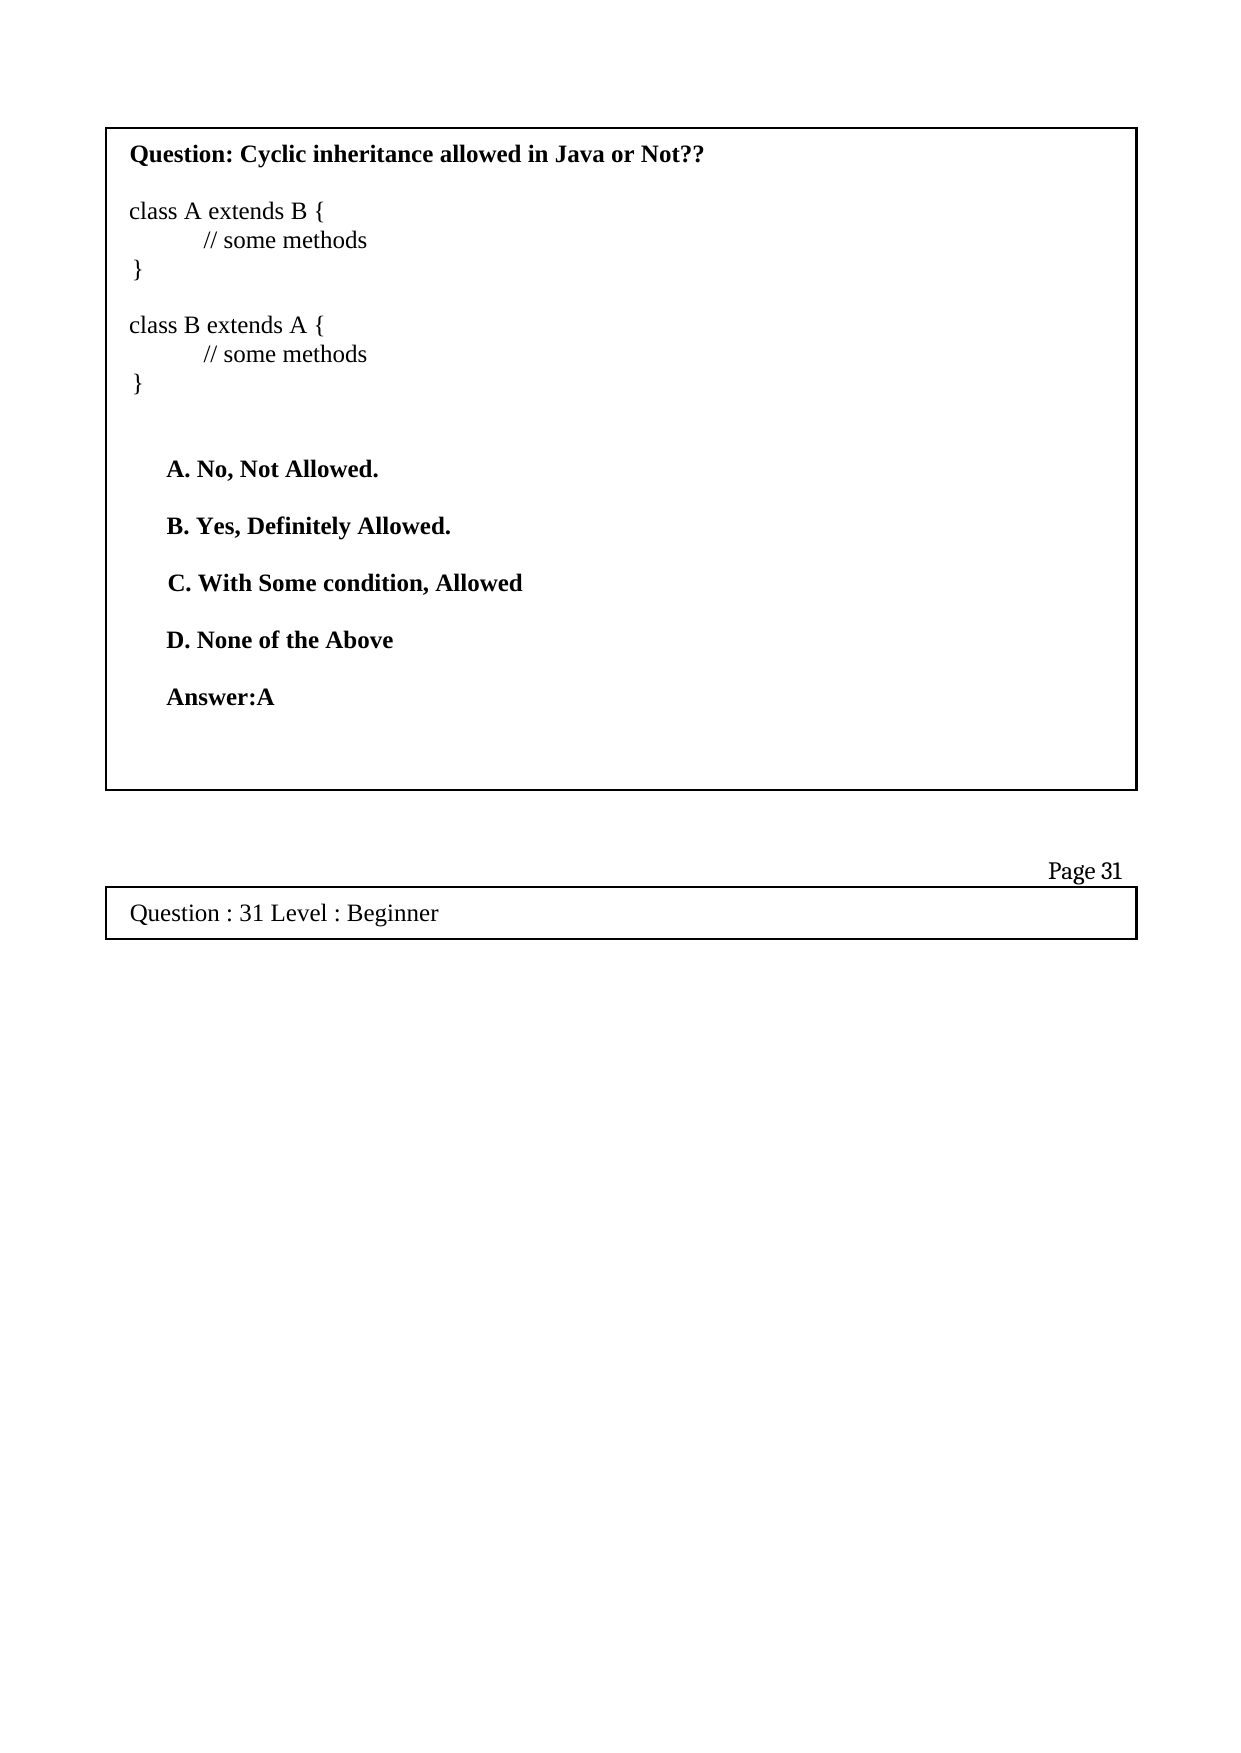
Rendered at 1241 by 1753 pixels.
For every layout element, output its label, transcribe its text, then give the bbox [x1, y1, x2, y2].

text Page 31 [106, 857, 1121, 886]
table_cell Question: Cyclic inheritance allowed in Java or Not?? class A extends B { // some methods } class B extends A { // some methods } A. No, Not Allowed. B. Yes, Definitely Allowed. C. With Some condition, Allowed D. None of the Above Answer:A [107, 129, 1135, 789]
table_header Question : 31 Level : Beginner [107, 888, 1135, 937]
